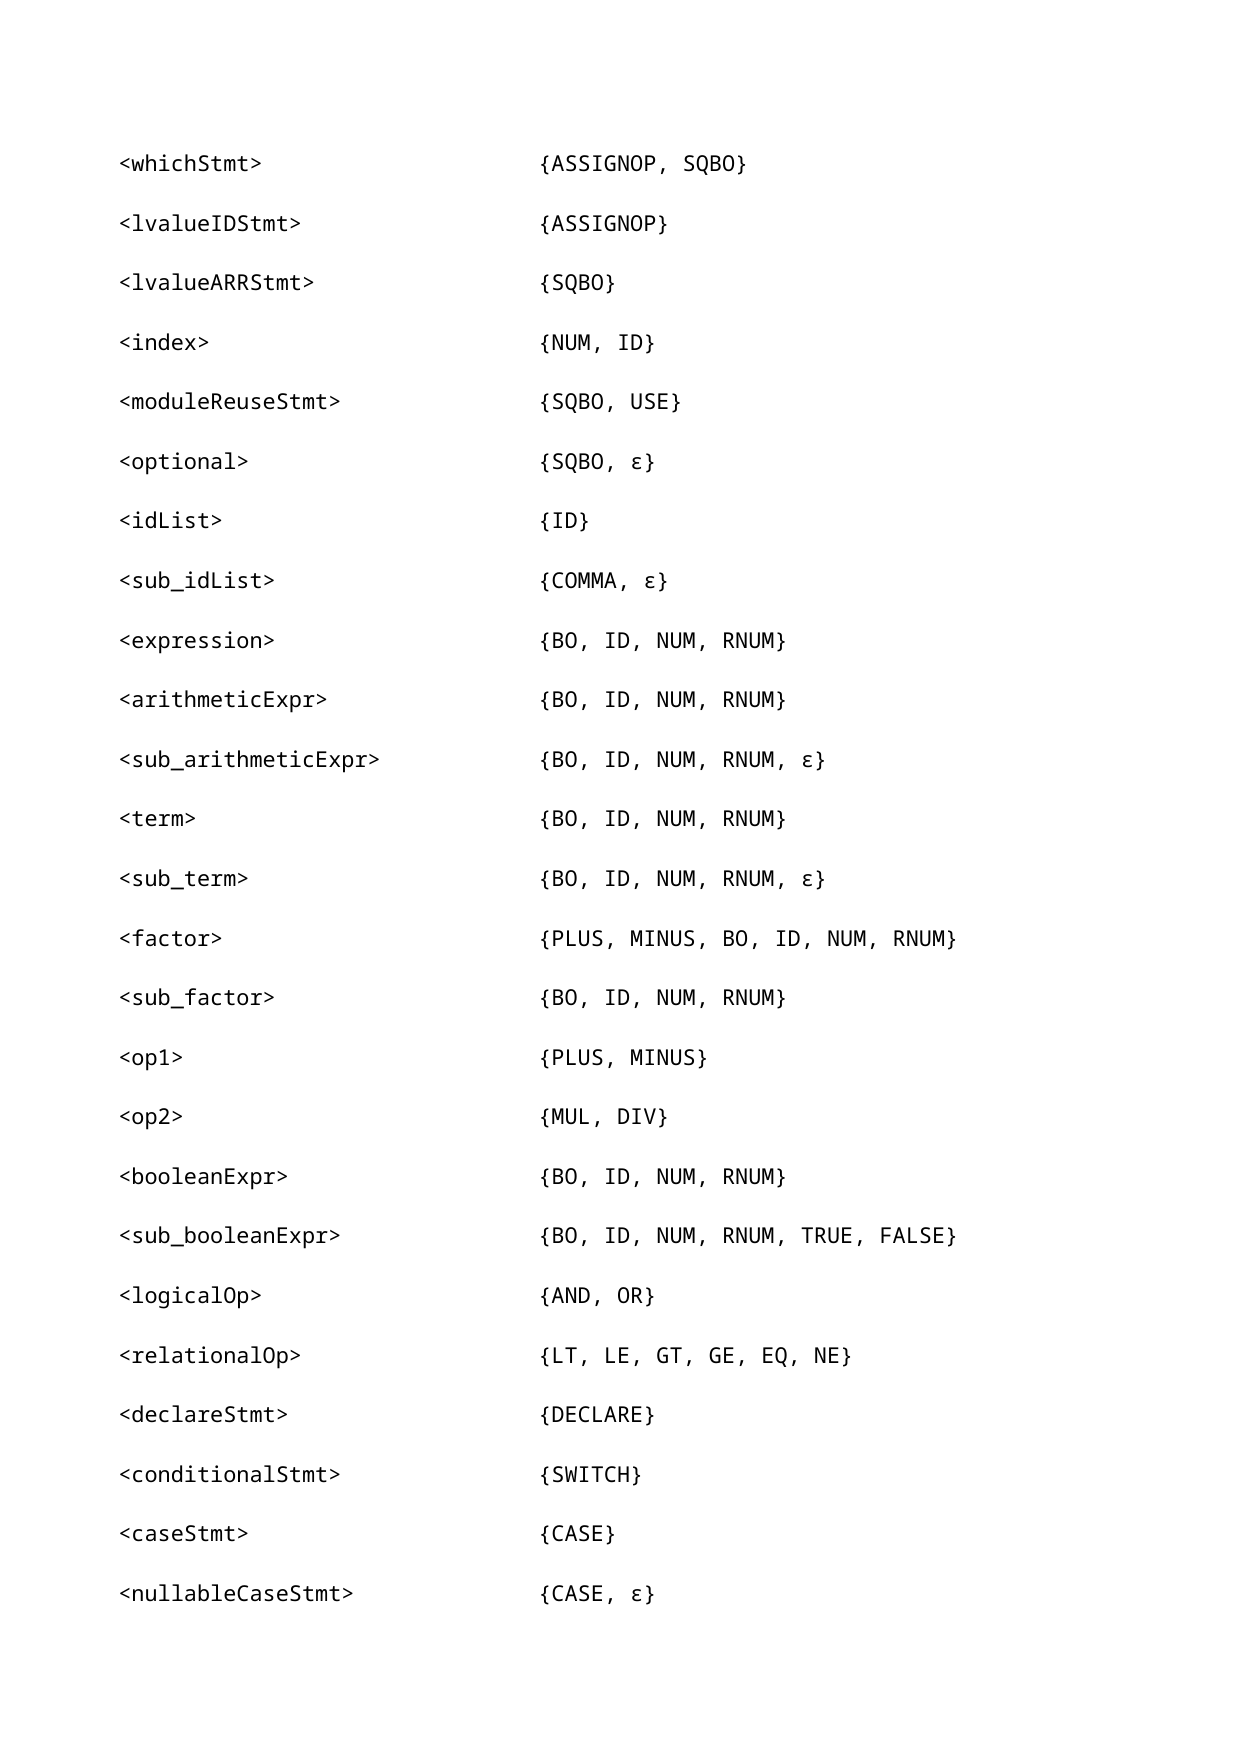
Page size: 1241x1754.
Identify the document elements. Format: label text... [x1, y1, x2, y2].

text <expression> {BO, ID, NUM, RNUM} [118, 624, 1122, 654]
text <factor> {PLUS, MINUS, BO, ID, NUM, RNUM} [118, 922, 1122, 952]
text <sub_booleanExpr> {BO, ID, NUM, RNUM, TRUE, FALSE} [118, 1220, 1122, 1250]
text <declareStmt> {DECLARE} [118, 1399, 1122, 1429]
text <sub_factor> {BO, ID, NUM, RNUM} [118, 982, 1122, 1012]
text <sub_idList> {COMMA, ε} [118, 565, 1122, 595]
text <lvalueIDStmt> {ASSIGNOP} [118, 207, 1122, 237]
text <caseStmt> {CASE} [118, 1518, 1122, 1548]
text <term> {BO, ID, NUM, RNUM} [118, 803, 1122, 833]
text <whichStmt> {ASSIGNOP, SQBO} [118, 148, 1122, 178]
text <sub_term> {BO, ID, NUM, RNUM, ε} [118, 863, 1122, 893]
text <optional> {SQBO, ε} [118, 446, 1122, 476]
text <relationalOp> {LT, LE, GT, GE, EQ, NE} [118, 1339, 1122, 1369]
text <op2> {MUL, DIV} [118, 1101, 1122, 1131]
text <logicalOp> {AND, OR} [118, 1280, 1122, 1310]
text <arithmeticExpr> {BO, ID, NUM, RNUM} [118, 684, 1122, 714]
text <moduleReuseStmt> {SQBO, USE} [118, 386, 1122, 416]
text <booleanExpr> {BO, ID, NUM, RNUM} [118, 1161, 1122, 1191]
text <conditionalStmt> {SWITCH} [118, 1459, 1122, 1488]
text <lvalueARRStmt> {SQBO} [118, 267, 1122, 297]
text <idList> {ID} [118, 505, 1122, 535]
text <sub_arithmeticExpr> {BO, ID, NUM, RNUM, ε} [118, 744, 1122, 773]
text <index> {NUM, ID} [118, 327, 1122, 356]
text <op1> {PLUS, MINUS} [118, 1042, 1122, 1071]
text <nullableCaseStmt> {CASE, ε} [118, 1578, 1122, 1608]
